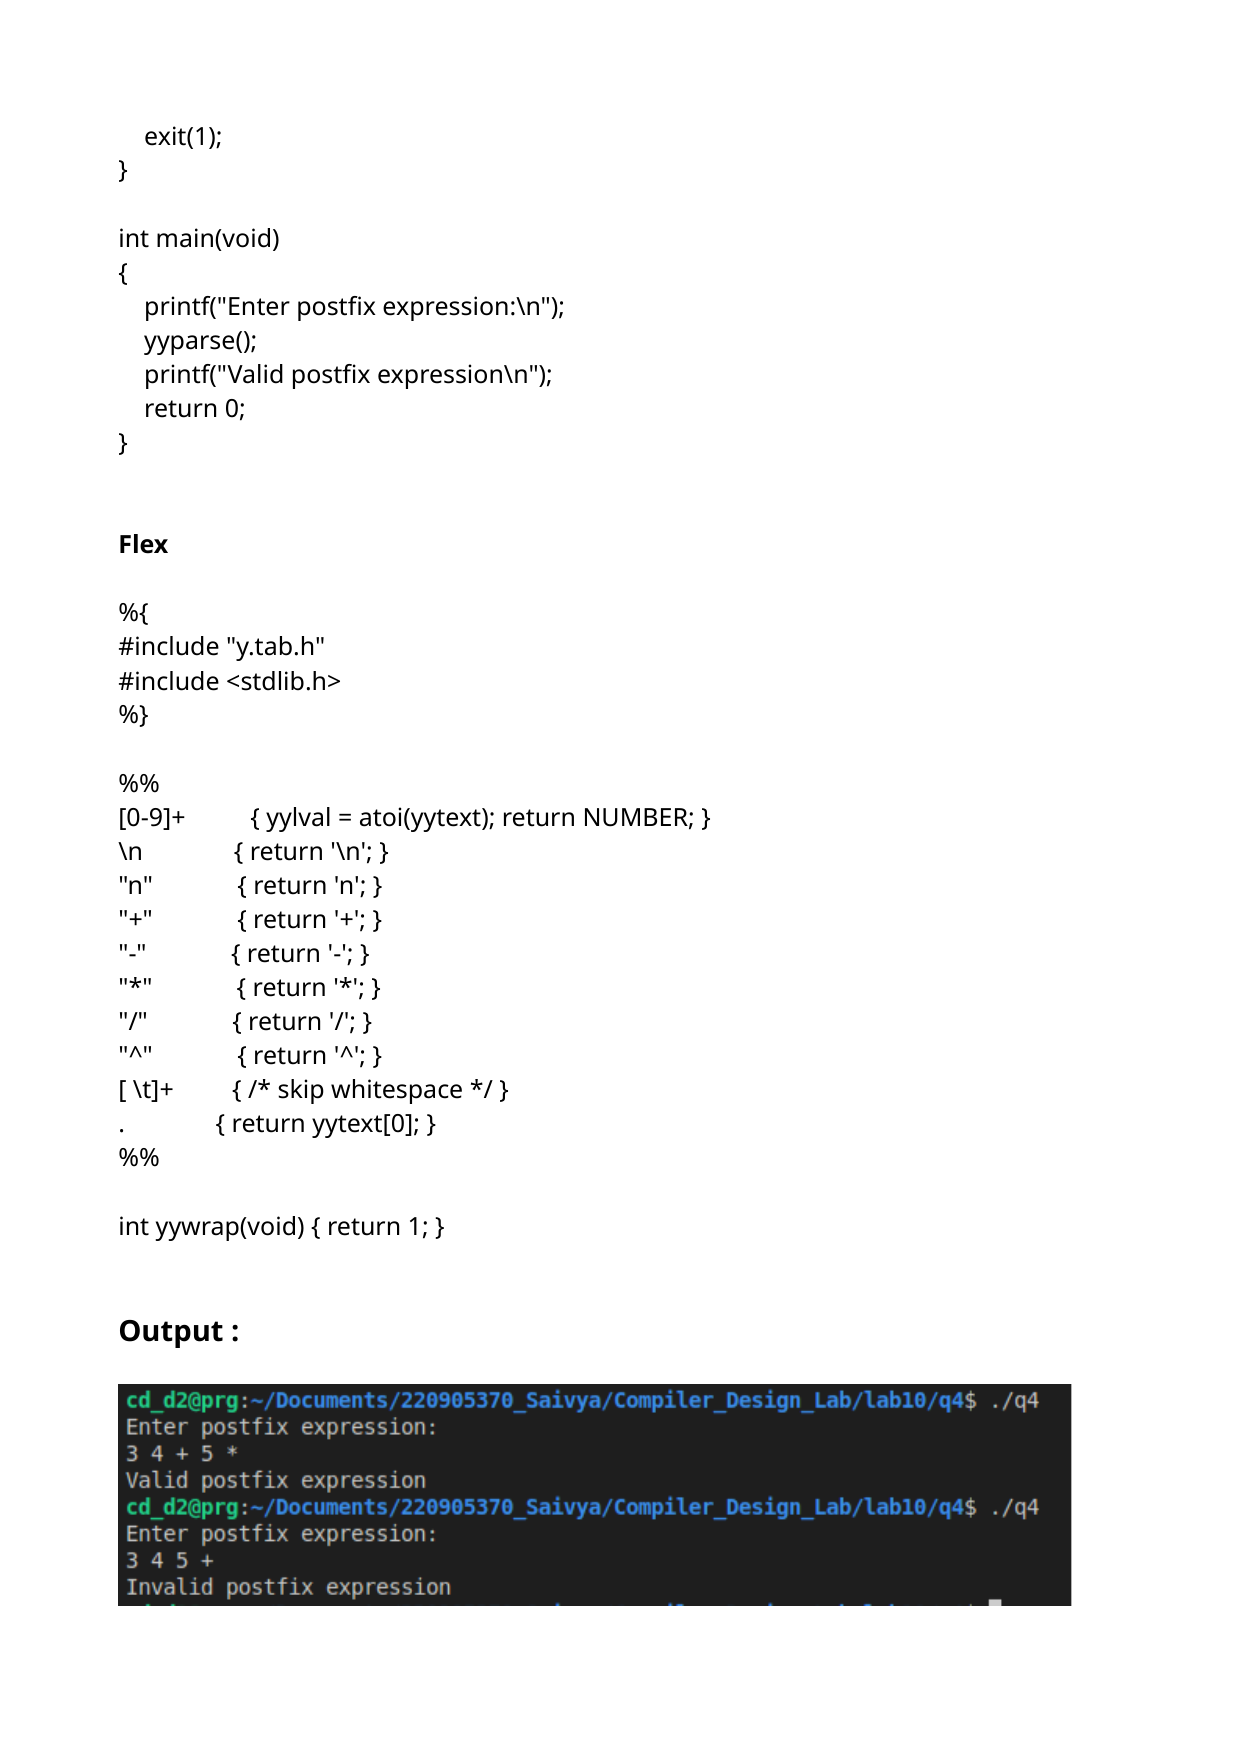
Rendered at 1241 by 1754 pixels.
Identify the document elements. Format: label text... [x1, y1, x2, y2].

text "-" { return '-'; } [118, 936, 1122, 970]
text #include "y.tab.h" [118, 629, 1122, 663]
text . { return yytext[0]; } [118, 1106, 1122, 1140]
text printf("Enter postfix expression:\n"); [118, 288, 1122, 322]
text "n" { return 'n'; } [118, 867, 1122, 902]
text [ \t]+ { /* skip whitespace */ } [118, 1072, 1122, 1106]
text %{ [118, 595, 1122, 629]
text [0-9]+ { yylval = atoi(yytext); return NUMBER; } [118, 799, 1122, 833]
picture [118, 1384, 1072, 1606]
text printf("Valid postfix expression\n"); [118, 357, 1122, 391]
text "*" { return '*'; } [118, 970, 1122, 1004]
text } [118, 425, 1122, 459]
text int yywrap(void) { return 1; } [118, 1208, 1122, 1242]
text return 0; [118, 391, 1122, 425]
text "^" { return '^'; } [118, 1038, 1122, 1072]
text yyparse(); [118, 322, 1122, 357]
text Output : [118, 1242, 1122, 1350]
text { [118, 254, 1122, 288]
text %% [118, 765, 1122, 799]
text %% [118, 1140, 1122, 1174]
text exit(1); [118, 118, 1122, 152]
text \n { return '\n'; } [118, 833, 1122, 867]
text int main(void) [118, 220, 1122, 254]
text #include <stdlib.h> [118, 663, 1122, 697]
text "+" { return '+'; } [118, 902, 1122, 936]
text %} [118, 697, 1122, 731]
text "/" { return '/'; } [118, 1004, 1122, 1038]
text Flex [118, 527, 1122, 561]
text } [118, 152, 1122, 186]
